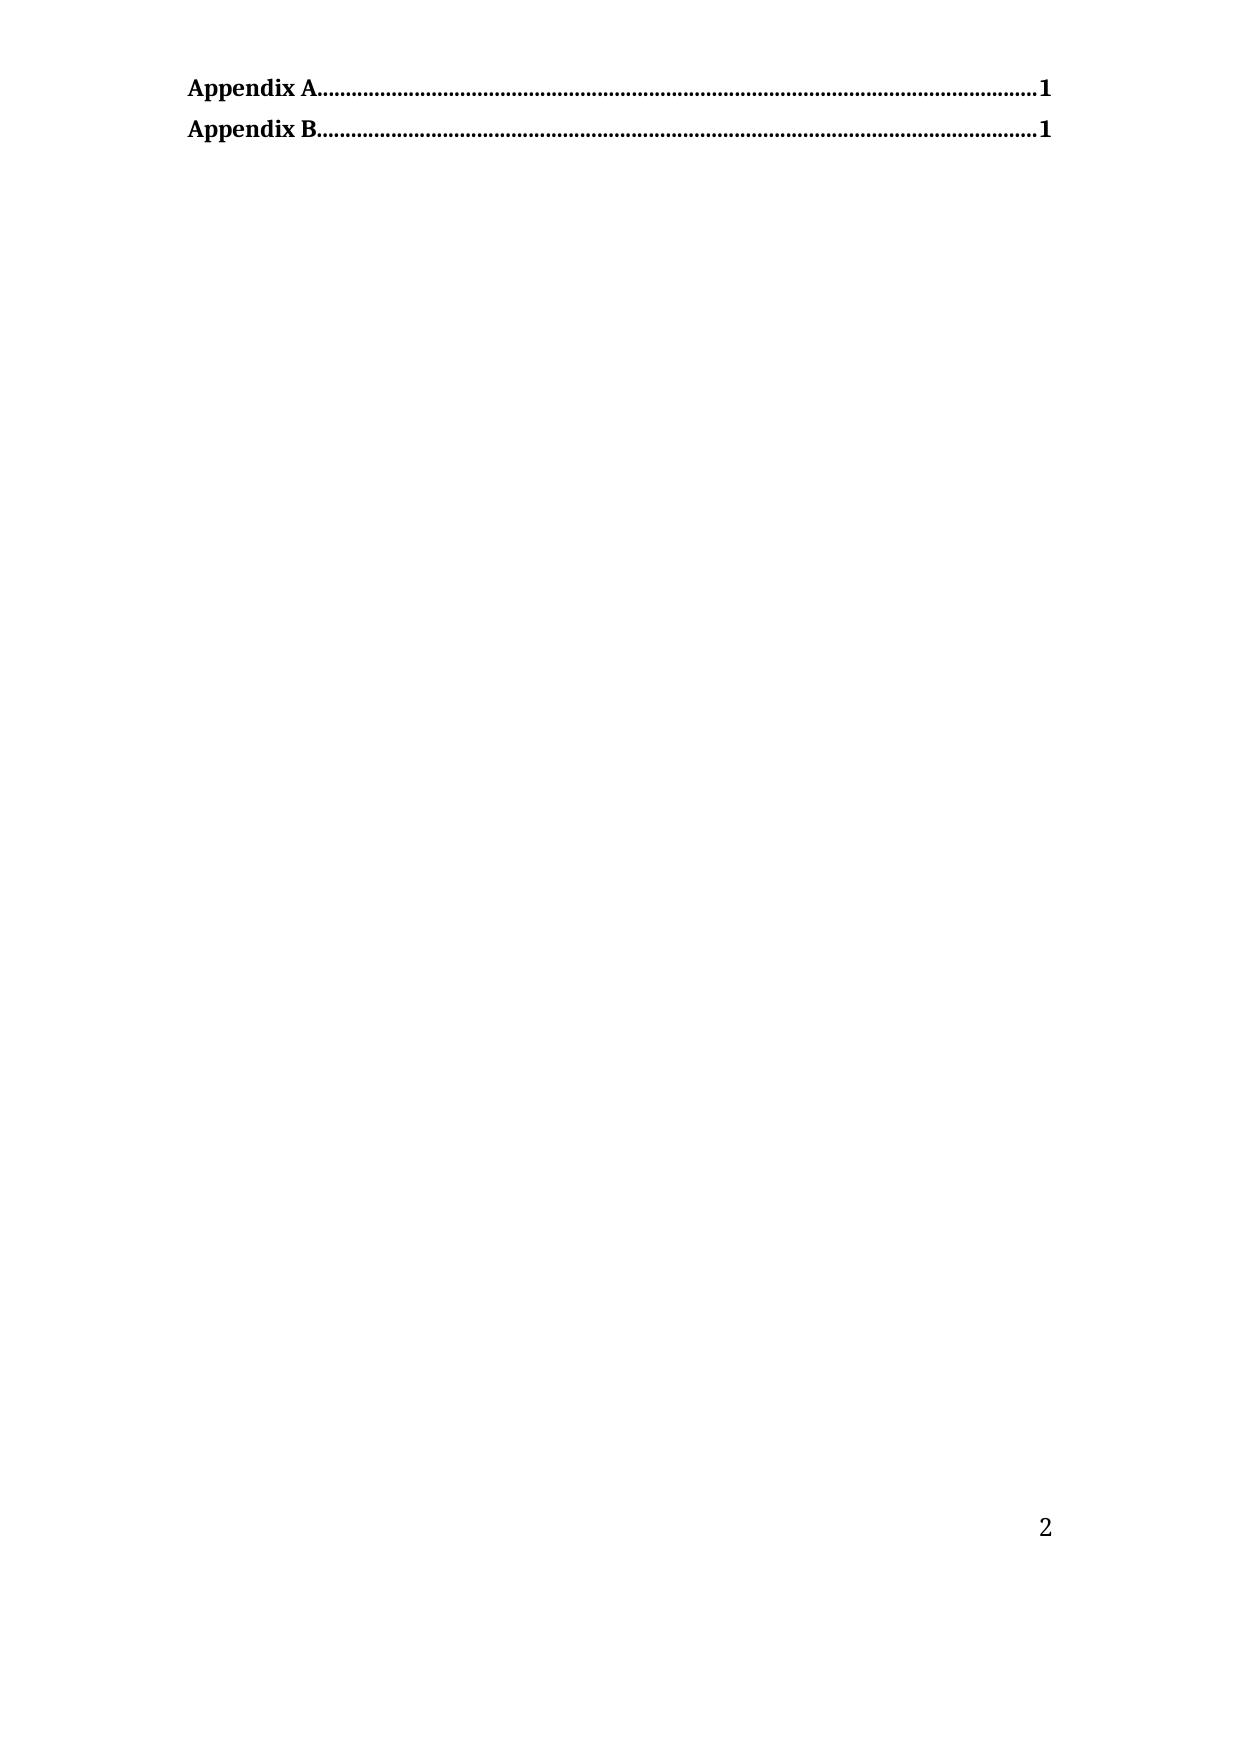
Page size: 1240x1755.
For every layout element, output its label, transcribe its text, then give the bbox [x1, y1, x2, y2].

text Appendix A 1 [187, 74, 1052, 103]
text Appendix B 1 [187, 115, 1052, 144]
